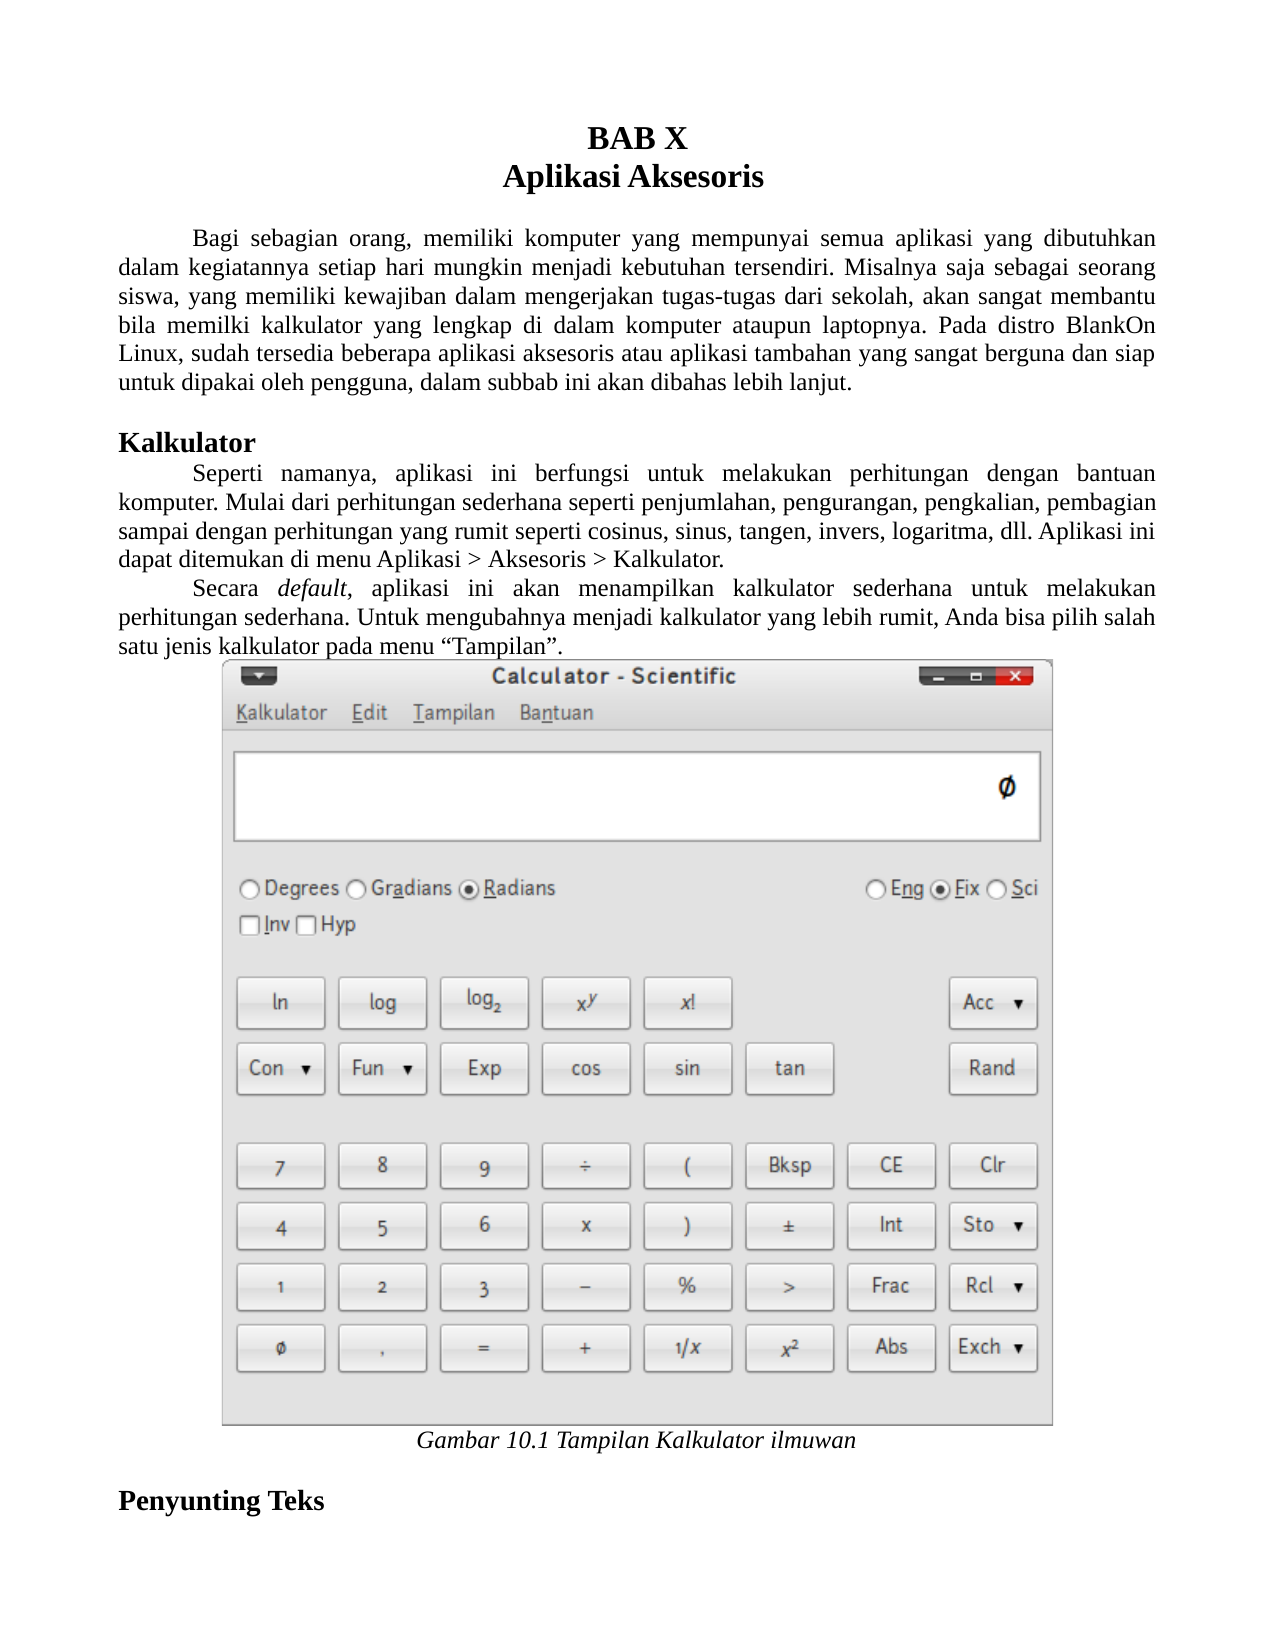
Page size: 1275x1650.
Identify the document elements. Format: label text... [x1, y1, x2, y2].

text Bagi sebagian orang, memiliki komputer yang mempunyai semua aplikasi yang dibutuhkan dalam kegiatannya setiap hari mungkin menjadi kebutuhan tersendiri. Misalnya saja sebagai seorang siswa, yang memiliki kewajiban dalam mengerjakan tugas-tugas dari sekolah, akan sangat membantu bila memilki kalkulator yang lengkap di dalam komputer ataupun laptopnya. Pada distro BlankOn Linux, sudah tersedia beberapa aplikasi aksesoris atau aplikasi tambahan yang sangat berguna dan siap untuk dipakai oleh pengguna, dalam subbab ini akan dibahas lebih lanjut. [118, 223, 1157, 396]
text Secara default, aplikasi ini akan menampilkan kalkulator sederhana untuk melakukan perhitungan sederhana. Untuk mengubahnya menjadi kalkulator yang lebih rumit, Anda bisa pilih salah satu jenis kalkulator pada menu “Tampilan”. [118, 573, 1157, 659]
text Penyunting Teks [118, 1483, 1157, 1516]
text Aplikasi Aksesoris [118, 156, 1157, 195]
text BAB X [118, 118, 1157, 156]
text Seperti namanya, aplikasi ini berfungsi untuk melakukan perhitungan dengan bantuan komputer. Mulai dari perhitungan sederhana seperti penjumlahan, pengurangan, pengkalian, pembagian sampai dengan perhitungan yang rumit seperti cosinus, sinus, tangen, invers, logaritma, dll. Aplikasi ini dapat ditemukan di menu Aplikasi > Aksesoris > Kalkulator. [118, 458, 1157, 573]
text Kalkulator [118, 425, 1157, 458]
text Gambar 10.1 Tampilan Kalkulator ilmuwan [118, 1425, 1157, 1454]
picture [221, 659, 1054, 1426]
